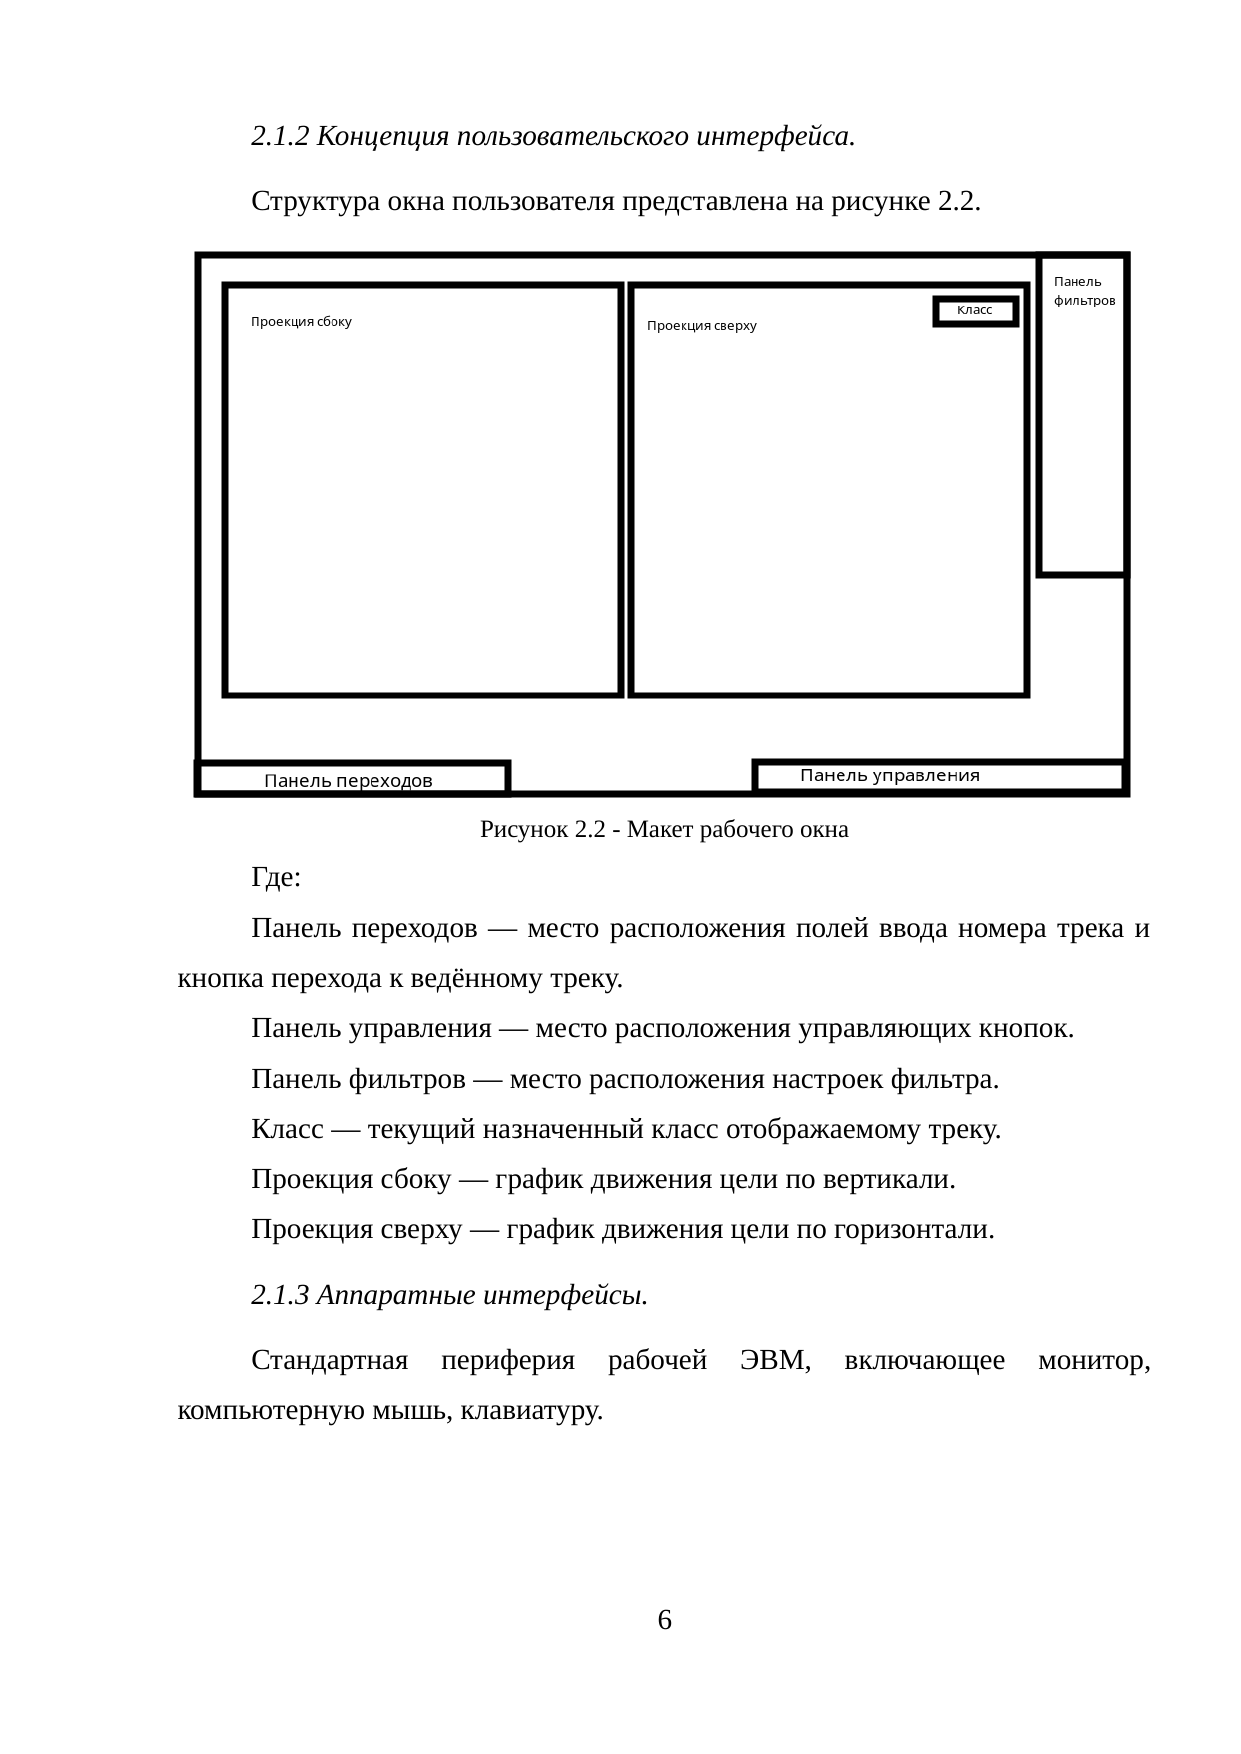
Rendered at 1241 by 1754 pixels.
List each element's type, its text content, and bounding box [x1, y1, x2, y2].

text Проекция сверху — график движения цели по горизонтали. [177, 1212, 1152, 1245]
text Панель управления — место расположения управляющих кнопок. [177, 1010, 1152, 1044]
text Панель переходов — место расположения полей ввода номера трека и кнопка перехода к ведённому треку. [177, 910, 1152, 994]
text Класс — текущий назначенный класс отображаемому треку. [177, 1111, 1152, 1144]
text Панель фильтров — место расположения настроек фильтра. [177, 1061, 1152, 1094]
subtitle Аппаратные интерфейсы. [251, 1277, 1152, 1310]
text Рисунок 2.2 - Макет рабочего окна [177, 814, 1152, 843]
picture [177, 229, 1152, 814]
text Стандартная периферия рабочей ЭВМ, включающее монитор, компьютерную мышь, клавиатуру. [177, 1342, 1152, 1426]
subtitle Концепция пользовательского интерфейса. [251, 118, 1152, 152]
text Где: [177, 843, 1152, 893]
text Структура окна пользователя представлена на рисунке 2.2. [177, 183, 1152, 229]
text Проекция сбоку — график движения цели по вертикали. [177, 1161, 1152, 1195]
